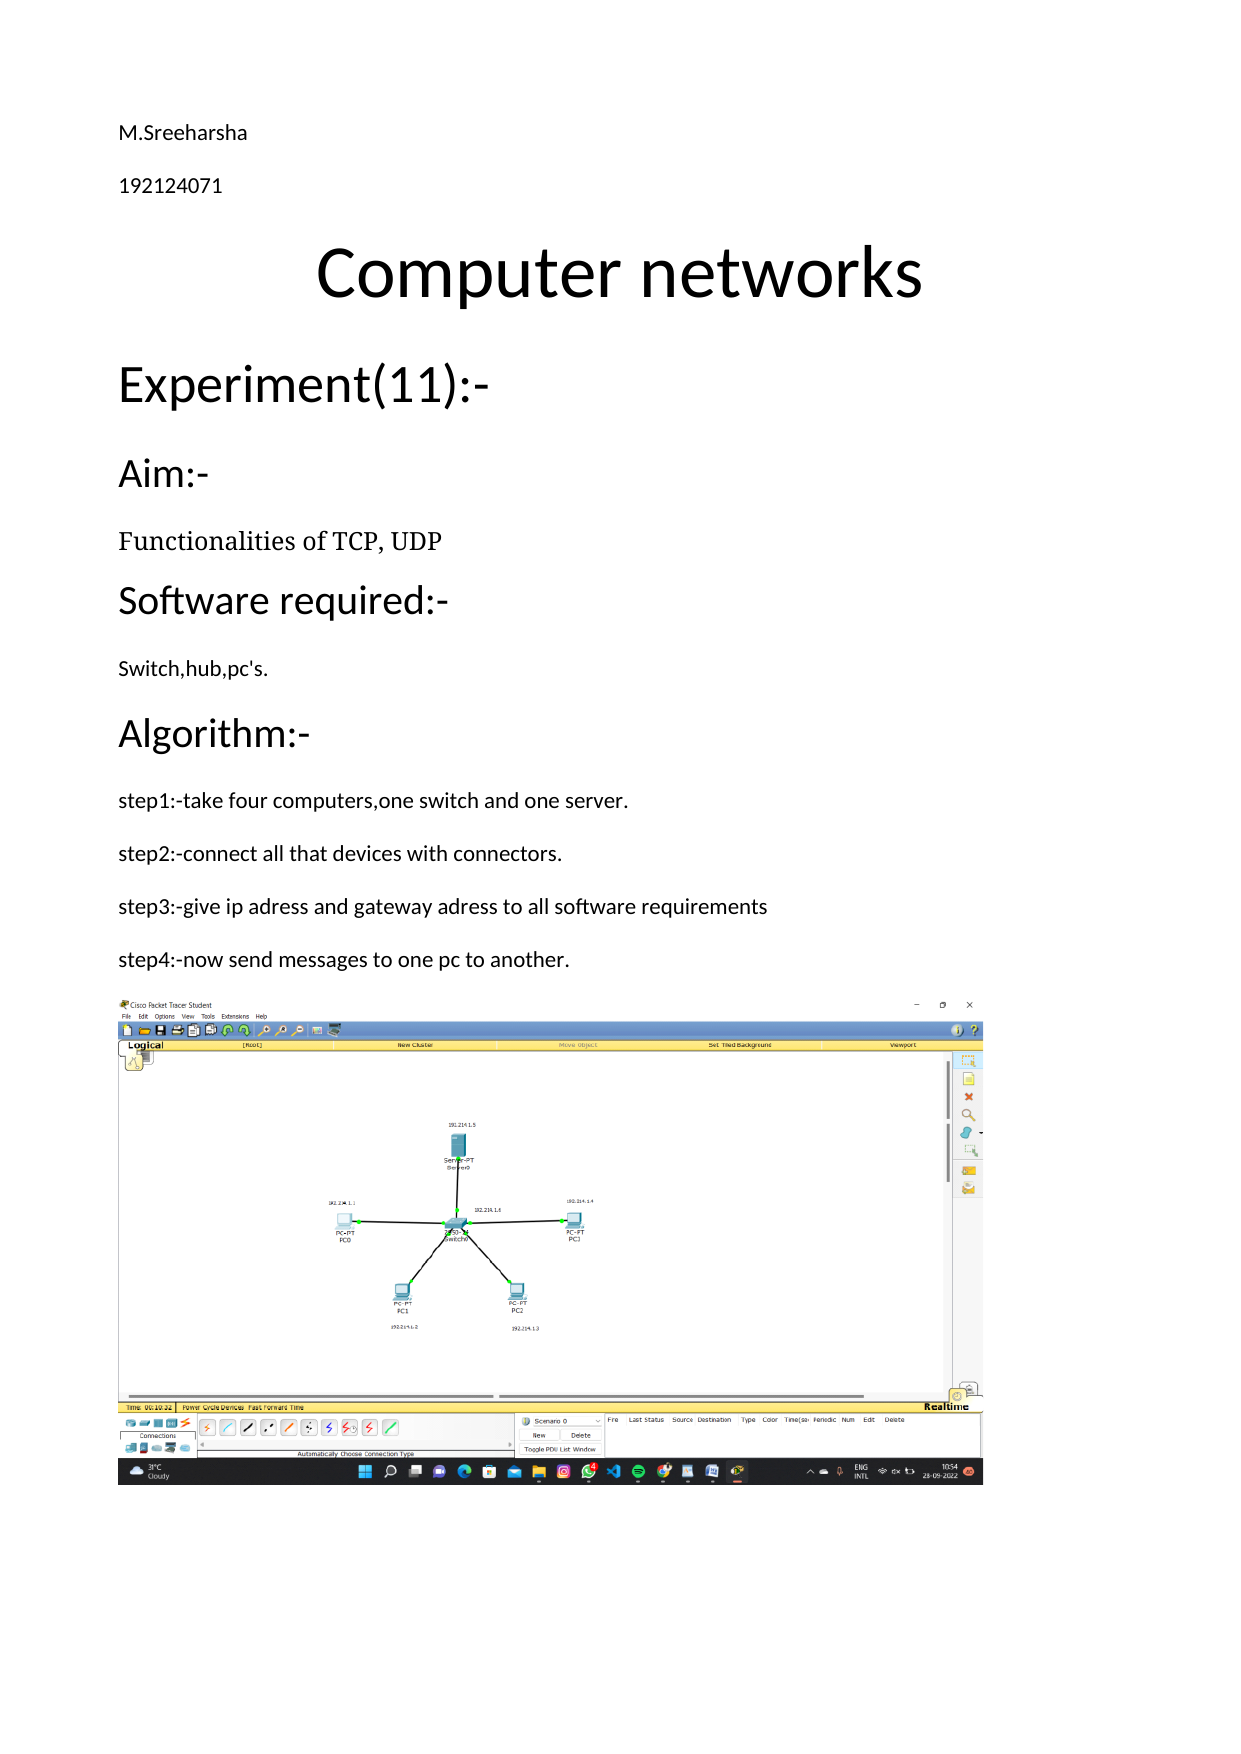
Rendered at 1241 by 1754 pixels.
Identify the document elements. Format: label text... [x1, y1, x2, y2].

text step1:-take four computers,one switch and one server. [118, 786, 1122, 814]
text step2:-connect all that devices with connectors. [118, 839, 1122, 867]
text M.Sreeharsha [118, 118, 1122, 146]
text Aim:- [118, 447, 1122, 498]
text Computer networks [118, 224, 1122, 316]
text Experiment(11):- [118, 350, 1122, 416]
text Switch,hub,pc's. [118, 654, 1122, 682]
text 192124071 [118, 171, 1122, 199]
text step3:-give ip adress and gateway adress to all software requirements [118, 892, 1122, 920]
text Software required:- [118, 574, 1122, 625]
text step4:-now send messages to one pc to another. [118, 945, 1122, 973]
text Functionalities of TCP, UDP [118, 523, 1122, 557]
text Algorithm:- [118, 707, 1122, 757]
